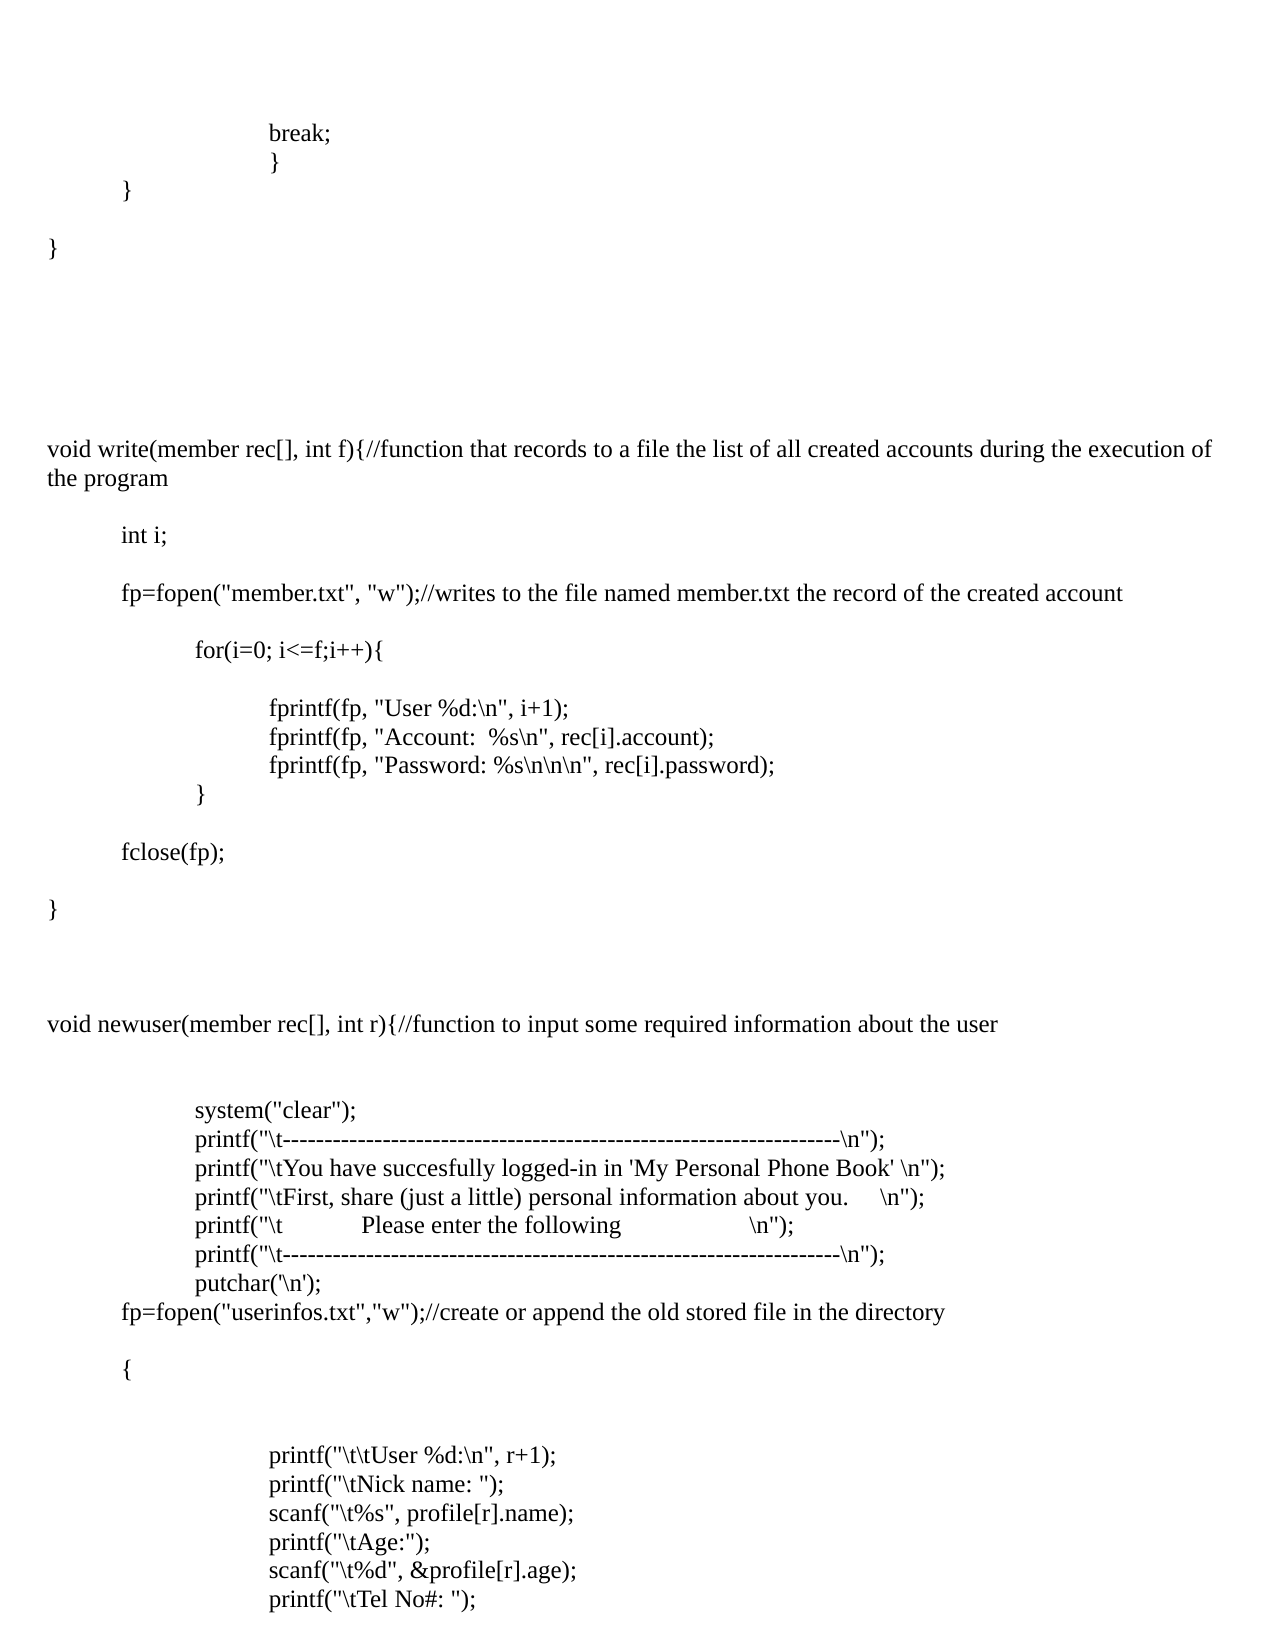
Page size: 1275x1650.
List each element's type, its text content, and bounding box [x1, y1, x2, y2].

text scanf("\t%d", &profile[r].age); [47, 1556, 1213, 1584]
text printf("\tFirst, share (just a little) personal information about you. \n"); [47, 1182, 1213, 1211]
text fprintf(fp, "User %d:\n", i+1); [47, 693, 1213, 722]
text system("clear"); [47, 1096, 1213, 1124]
text printf("\tNick name: "); [47, 1469, 1213, 1498]
text void newuser(member rec[], int r){//function to input some required information about the user [47, 1009, 1213, 1038]
text printf("\t\tUser %d:\n", r+1); [47, 1441, 1213, 1469]
text printf("\t-------------------------------------------------------------------\n"); [47, 1124, 1213, 1153]
text printf("\tTel No#: "); [47, 1584, 1213, 1613]
text } [47, 176, 1213, 204]
text int i; [47, 521, 1213, 549]
text printf("\tAge:"); [47, 1527, 1213, 1556]
text } [47, 147, 1213, 176]
text fp=fopen("member.txt", "w");//writes to the file named member.txt the record of the created account [47, 578, 1213, 607]
text putchar('\n'); [47, 1268, 1213, 1297]
text } [47, 779, 1213, 808]
text } [47, 894, 1213, 923]
text printf("\t Please enter the following \n"); [47, 1211, 1213, 1239]
text scanf("\t%s", profile[r].name); [47, 1498, 1213, 1527]
text } [47, 233, 1213, 262]
text for(i=0; i<=f;i++){ [47, 636, 1213, 664]
text fp=fopen("userinfos.txt","w");//create or append the old stored file in the directory [47, 1297, 1213, 1326]
text fprintf(fp, "Account: %s\n", rec[i].account); [47, 722, 1213, 751]
text break; [47, 118, 1213, 147]
text printf("\tYou have succesfully logged-in in 'My Personal Phone Book' \n"); [47, 1153, 1213, 1182]
text fclose(fp); [47, 837, 1213, 866]
text printf("\t-------------------------------------------------------------------\n"); [47, 1239, 1213, 1268]
text { [47, 1354, 1213, 1383]
text fprintf(fp, "Password: %s\n\n\n", rec[i].password); [47, 751, 1213, 779]
text void write(member rec[], int f){//function that records to a file the list of all created accounts during the execution of the program [47, 434, 1213, 492]
